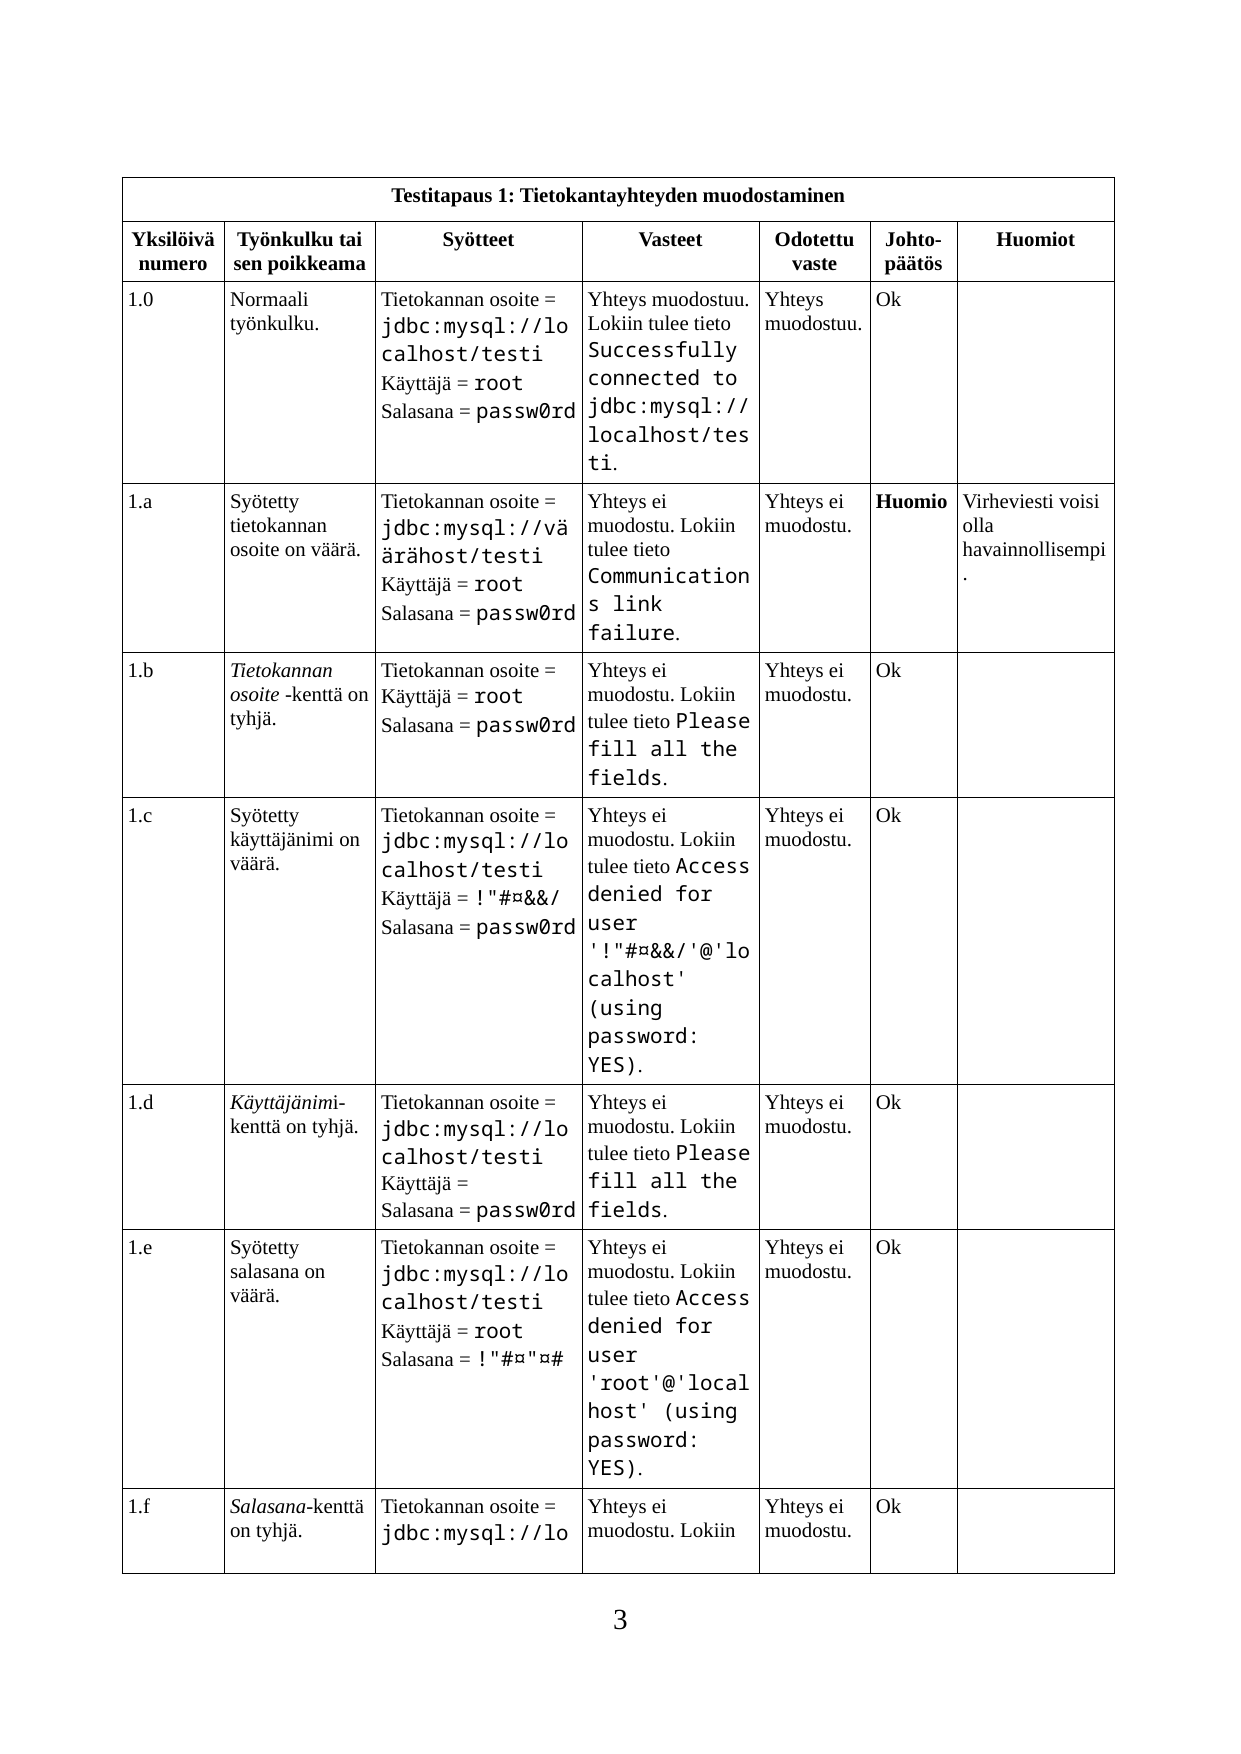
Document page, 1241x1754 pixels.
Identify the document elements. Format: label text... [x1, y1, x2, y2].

table_cell Ok [871, 653, 957, 797]
table_cell Yhteys ei muodostu. [760, 1085, 870, 1229]
table_cell [958, 798, 1114, 1084]
table_cell Yhteys ei muodostu. Lokiin tulee tieto Please fill all the fields. [583, 653, 759, 797]
table_cell Ok [871, 1230, 957, 1488]
table_cell Normaali työnkulku. [225, 282, 375, 483]
table_cell Syötetty käyttäjänimi on väärä. [225, 798, 375, 1084]
table_cell Tietokannan osoite -kenttä on tyhjä. [225, 653, 375, 797]
table_cell Yhteys ei muodostu. [760, 1230, 870, 1488]
table_cell Yhteys ei muodostu. [760, 484, 870, 652]
table_cell [958, 1489, 1114, 1573]
table_cell Johto-päätös [871, 222, 957, 281]
table_cell Huomio [871, 484, 957, 652]
table_cell Tietokannan osoite = jdbc:mysql://localhost/testi Käyttäjä = root Salasana = !"#¤"¤# [376, 1230, 582, 1488]
table_cell Yhteys muodostuu. [760, 282, 870, 483]
table_cell Ok [871, 1085, 957, 1229]
table_cell Salasana-kenttä on tyhjä. [225, 1489, 375, 1573]
table_cell Ok [871, 1489, 957, 1573]
table_cell [958, 282, 1114, 483]
table_cell [958, 1085, 1114, 1229]
table_cell Käyttäjänimi-kenttä on tyhjä. [225, 1085, 375, 1229]
table_cell Virheviesti voisi olla havainnollisempi. [958, 484, 1114, 652]
table_cell Yhteys ei muodostu. Lokiin tulee tieto Access denied for user 'root'@'localhost' (using password: YES). [583, 1230, 759, 1488]
table_cell Syötetty salasana on väärä. [225, 1230, 375, 1488]
table_cell Ok [871, 282, 957, 483]
table_cell Yhteys muodostuu. Lokiin tulee tieto Successfully connected to jdbc:mysql://localhost/testi. [583, 282, 759, 483]
table_cell 1.b [123, 653, 224, 797]
table_cell Huomiot [958, 222, 1114, 281]
table_cell Ok [871, 798, 957, 1084]
table_cell Yhteys ei muodostu. [760, 653, 870, 797]
table_cell Yhteys ei muodostu. Lokiin [583, 1489, 759, 1573]
table_cell Tietokannan osoite = jdbc:mysql://lo [376, 1489, 582, 1573]
table_cell 1.c [123, 798, 224, 1084]
table_cell Vasteet [583, 222, 759, 281]
table_cell Tietokannan osoite = jdbc:mysql://localhost/testi Käyttäjä = Salasana = passw0rd [376, 1085, 582, 1229]
table_cell 1.e [123, 1230, 224, 1488]
table_cell [958, 653, 1114, 797]
table_cell Yhteys ei muodostu. [760, 798, 870, 1084]
table_cell Yhteys ei muodostu. Lokiin tulee tieto Access denied for user '!"#¤&&/'@'localhost' (using password: YES). [583, 798, 759, 1084]
table_cell 1.0 [123, 282, 224, 483]
table_header Testitapaus 1: Tietokantayhteyden muodostaminen [123, 178, 1114, 221]
table_cell Yhteys ei muodostu. Lokiin tulee tieto Communications link failure. [583, 484, 759, 652]
table_cell 1.a [123, 484, 224, 652]
table_cell 1.d [123, 1085, 224, 1229]
table_cell Yksilöivä numero [123, 222, 224, 281]
table_cell Tietokannan osoite = jdbc:mysql://väärähost/testi Käyttäjä = root Salasana = passw0rd [376, 484, 582, 652]
table_cell Syötteet [376, 222, 582, 281]
table_cell Syötetty tietokannan osoite on väärä. [225, 484, 375, 652]
table_cell [958, 1230, 1114, 1488]
table_cell Odotettu vaste [760, 222, 870, 281]
table_cell Tietokannan osoite = Käyttäjä = root Salasana = passw0rd [376, 653, 582, 797]
table_cell Tietokannan osoite = jdbc:mysql://localhost/testi Käyttäjä = !"#¤&&/ Salasana = passw0rd [376, 798, 582, 1084]
table_cell Yhteys ei muodostu. [760, 1489, 870, 1573]
table_cell 1.f [123, 1489, 224, 1573]
table_cell Yhteys ei muodostu. Lokiin tulee tieto Please fill all the fields. [583, 1085, 759, 1229]
table_cell Tietokannan osoite = jdbc:mysql://localhost/testi Käyttäjä = root Salasana = passw0rd [376, 282, 582, 483]
table_cell Työnkulku tai sen poikkeama [225, 222, 375, 281]
